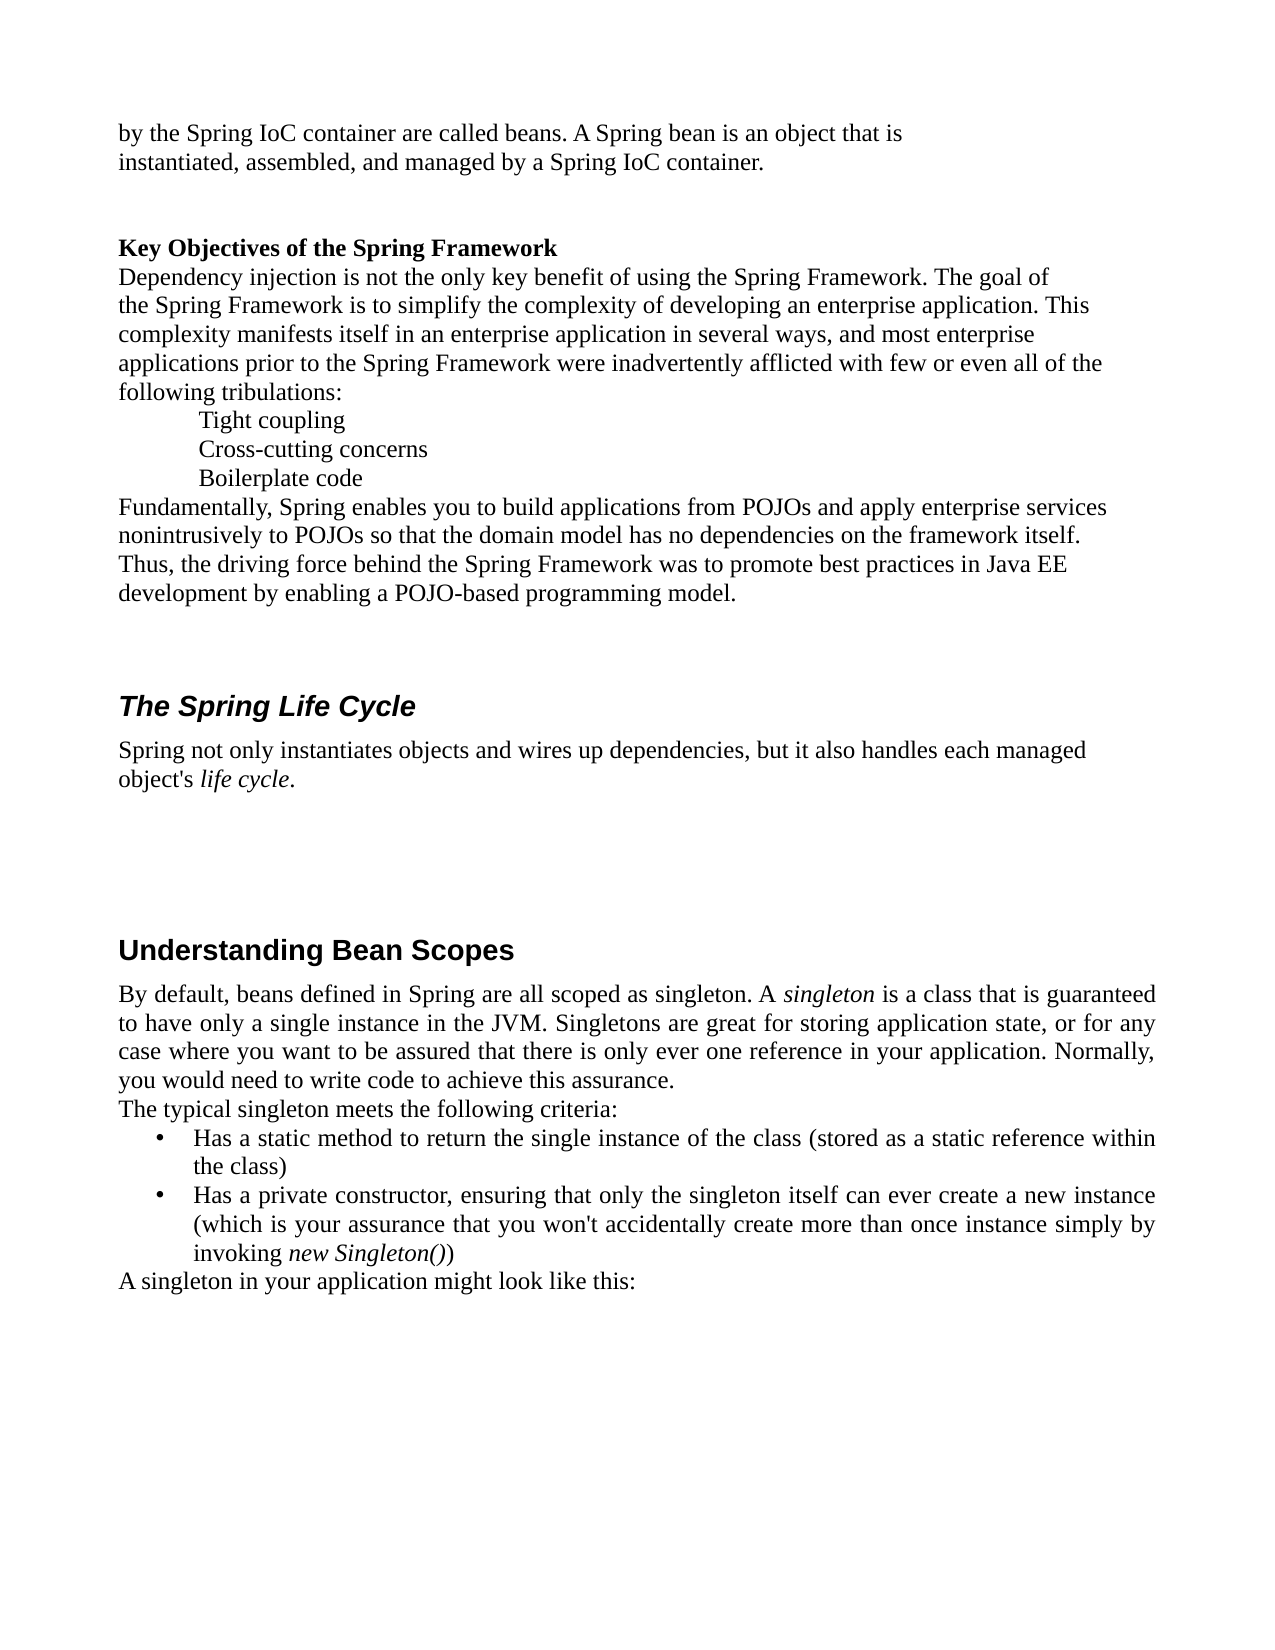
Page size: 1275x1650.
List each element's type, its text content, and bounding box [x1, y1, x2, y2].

text by the Spring IoC container are called beans. A Spring bean is an object that is [118, 118, 1157, 147]
text Dependency injection is not the only key benefit of using the Spring Framework. The goal of [118, 262, 1157, 291]
text  Boilerplate code [118, 463, 1157, 492]
list Has a private constructor, ensuring that only the singleton itself can ever create a new instance (which is your assurance that you won't accidentally create more than once instance simply by invoking new Singleton()) [156, 1180, 1157, 1266]
text the Spring Framework is to simplify the complexity of developing an enterprise application. This [118, 291, 1157, 319]
text Spring not only instantiates objects and wires up dependencies, but it also handles each managed object's life cycle. [118, 735, 1157, 793]
text  Tight coupling [118, 406, 1157, 434]
text Thus, the driving force behind the Spring Framework was to promote best practices in Java EE [118, 549, 1157, 578]
text complexity manifests itself in an enterprise application in several ways, and most enterprise [118, 319, 1157, 348]
subtitle Understanding Bean Scopes [118, 933, 1157, 966]
text  Cross-cutting concerns [118, 434, 1157, 463]
text nonintrusively to POJOs so that the domain model has no dependencies on the framework itself. [118, 521, 1157, 549]
text development by enabling a POJO-based programming model. [118, 578, 1157, 607]
text The typical singleton meets the following criteria: [118, 1094, 1157, 1123]
text A singleton in your application might look like this: [118, 1266, 1157, 1295]
text instantiated, assembled, and managed by a Spring IoC container. [118, 147, 1157, 176]
text following tribulations: [118, 377, 1157, 406]
text applications prior to the Spring Framework were inadvertently afflicted with few or even all of the [118, 348, 1157, 377]
subtitle The Spring Life Cycle [118, 689, 1157, 723]
list Has a static method to return the single instance of the class (stored as a static reference within the class) [156, 1123, 1157, 1180]
text By default, beans defined in Spring are all scoped as singleton. A singleton is a class that is guaranteed to have only a single instance in the JVM. Singletons are great for storing application state, or for any case where you want to be assured that there is only ever one reference in your application. Normally, you would need to write code to achieve this assurance. [118, 979, 1157, 1094]
text Key Objectives of the Spring Framework [118, 233, 1157, 262]
text Fundamentally, Spring enables you to build applications from POJOs and apply enterprise services [118, 492, 1157, 521]
